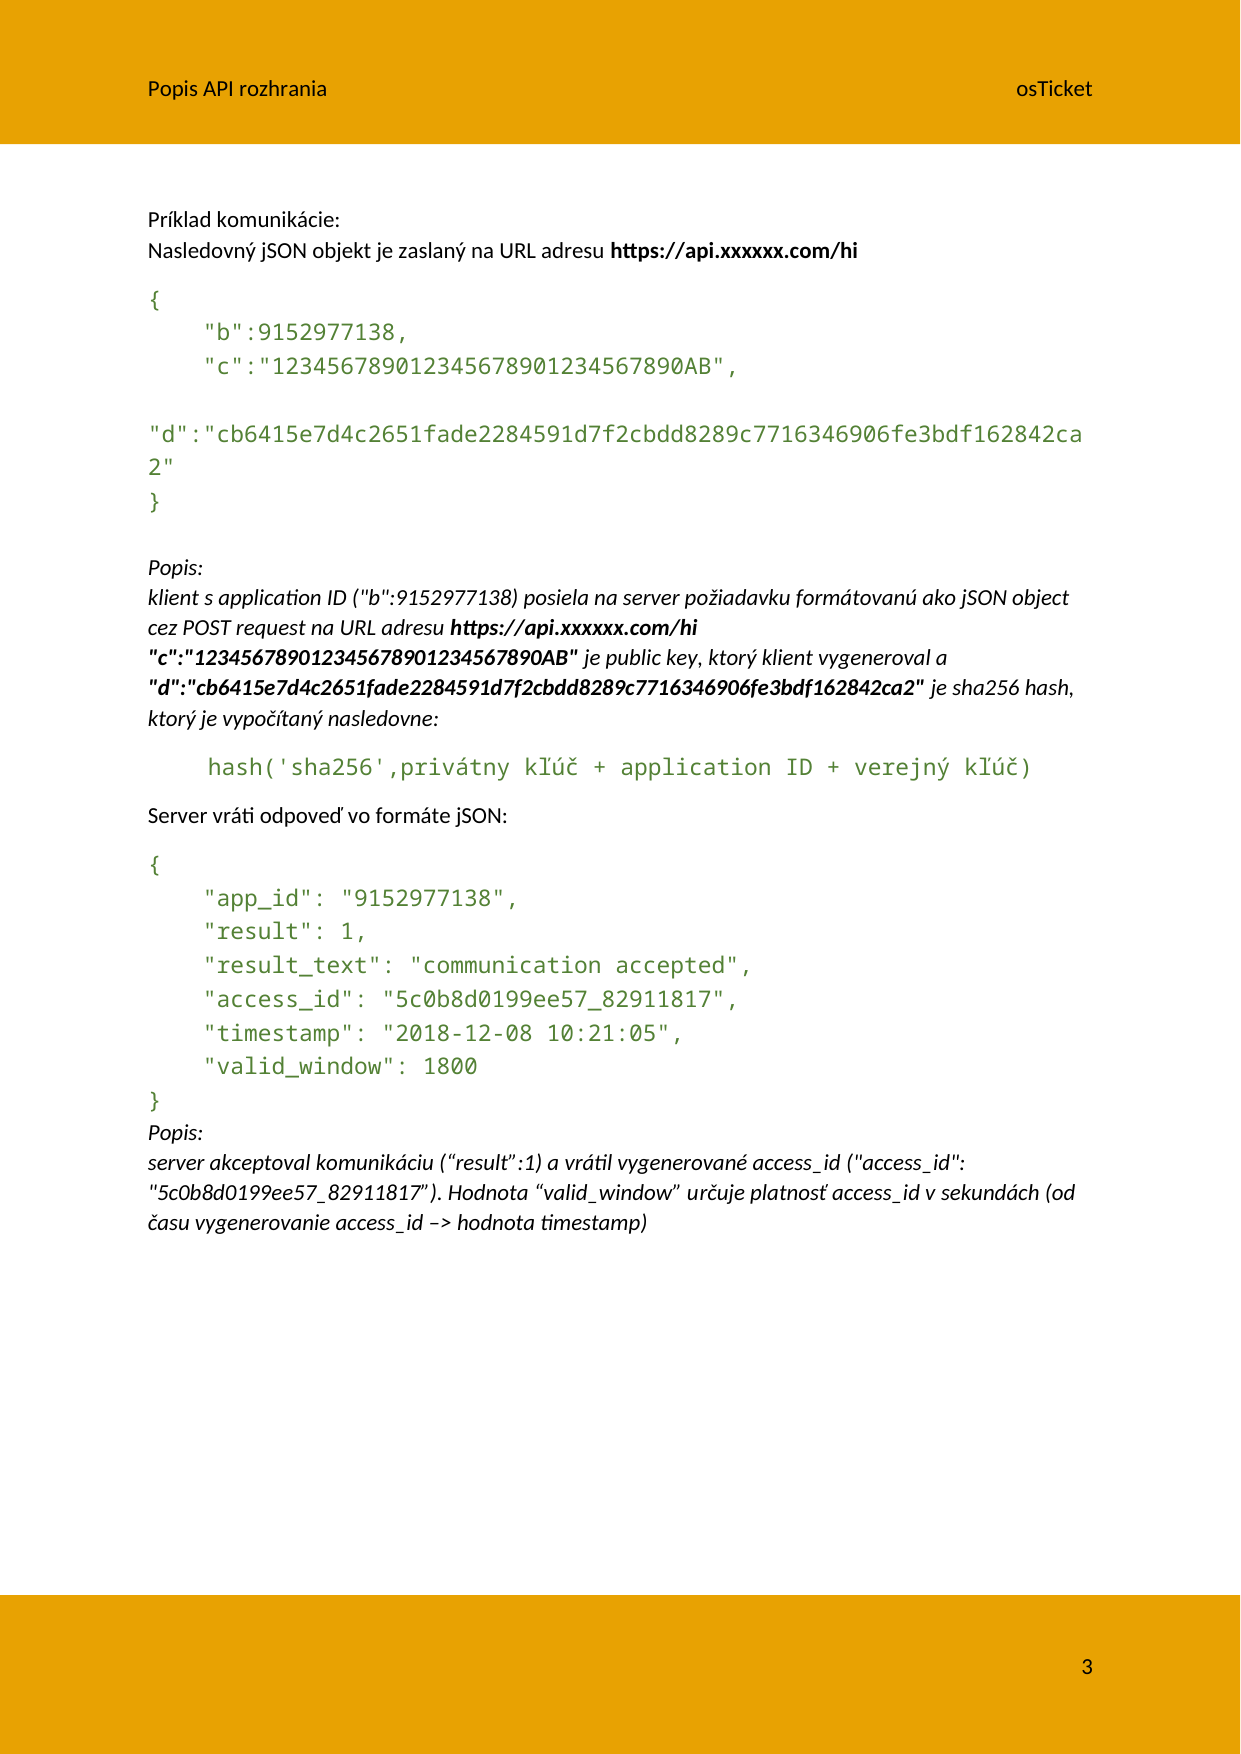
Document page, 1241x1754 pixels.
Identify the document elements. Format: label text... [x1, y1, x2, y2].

text } [148, 1084, 1093, 1115]
text Popis: klient s application ID ("b":9152977138) posiela na server požiadavku formátovanú ako jSON object cez POST request na URL adresu https://api.xxxxxx.com/hi "c":"123456789012345678901234567890AB" je public key, ktorý klient vygeneroval a "d":"cb6415e7d4c2651fade2284591d7f2cbdd8289c7716346906fe3bdf162842ca2" je sha256 hash, ktorý je vypočítaný nasledovne: [148, 553, 1093, 732]
text "d":"cb6415e7d4c2651fade2284591d7f2cbdd8289c7716346906fe3bdf162842ca2" [148, 384, 1093, 483]
text "c":"123456789012345678901234567890AB", [148, 350, 1093, 381]
text hash('sha256',privátny kľúč + application ID + verejný kľúč) [148, 751, 1093, 782]
text "timestamp": "2018-12-08 10:21:05", [148, 1017, 1093, 1048]
text "result_text": "communication accepted", [148, 949, 1093, 980]
text "app_id": "9152977138", [148, 882, 1093, 913]
text Popis: server akceptoval komunikáciu (“result”:1) a vrátil vygenerované access_id ("access_id": "5c0b8d0199ee57_82911817”). Hodnota “valid_window” určuje platnosť access_id v sekundách (od času vygenerovanie access_id –> hodnota timestamp) [148, 1118, 1093, 1236]
text "b":9152977138, [148, 316, 1093, 348]
text "access_id": "5c0b8d0199ee57_82911817", [148, 983, 1093, 1014]
text "result": 1, [148, 915, 1093, 947]
text "valid_window": 1800 [148, 1050, 1093, 1082]
text } [148, 485, 1093, 516]
text { [148, 283, 1093, 314]
text Server vráti odpoveď vo formáte jSON: [148, 801, 1093, 829]
text { [148, 848, 1093, 879]
text Príklad komunikácie: Nasledovný jSON objekt je zaslaný na URL adresu https://api.xxxxxx.com/hi [148, 206, 1093, 264]
